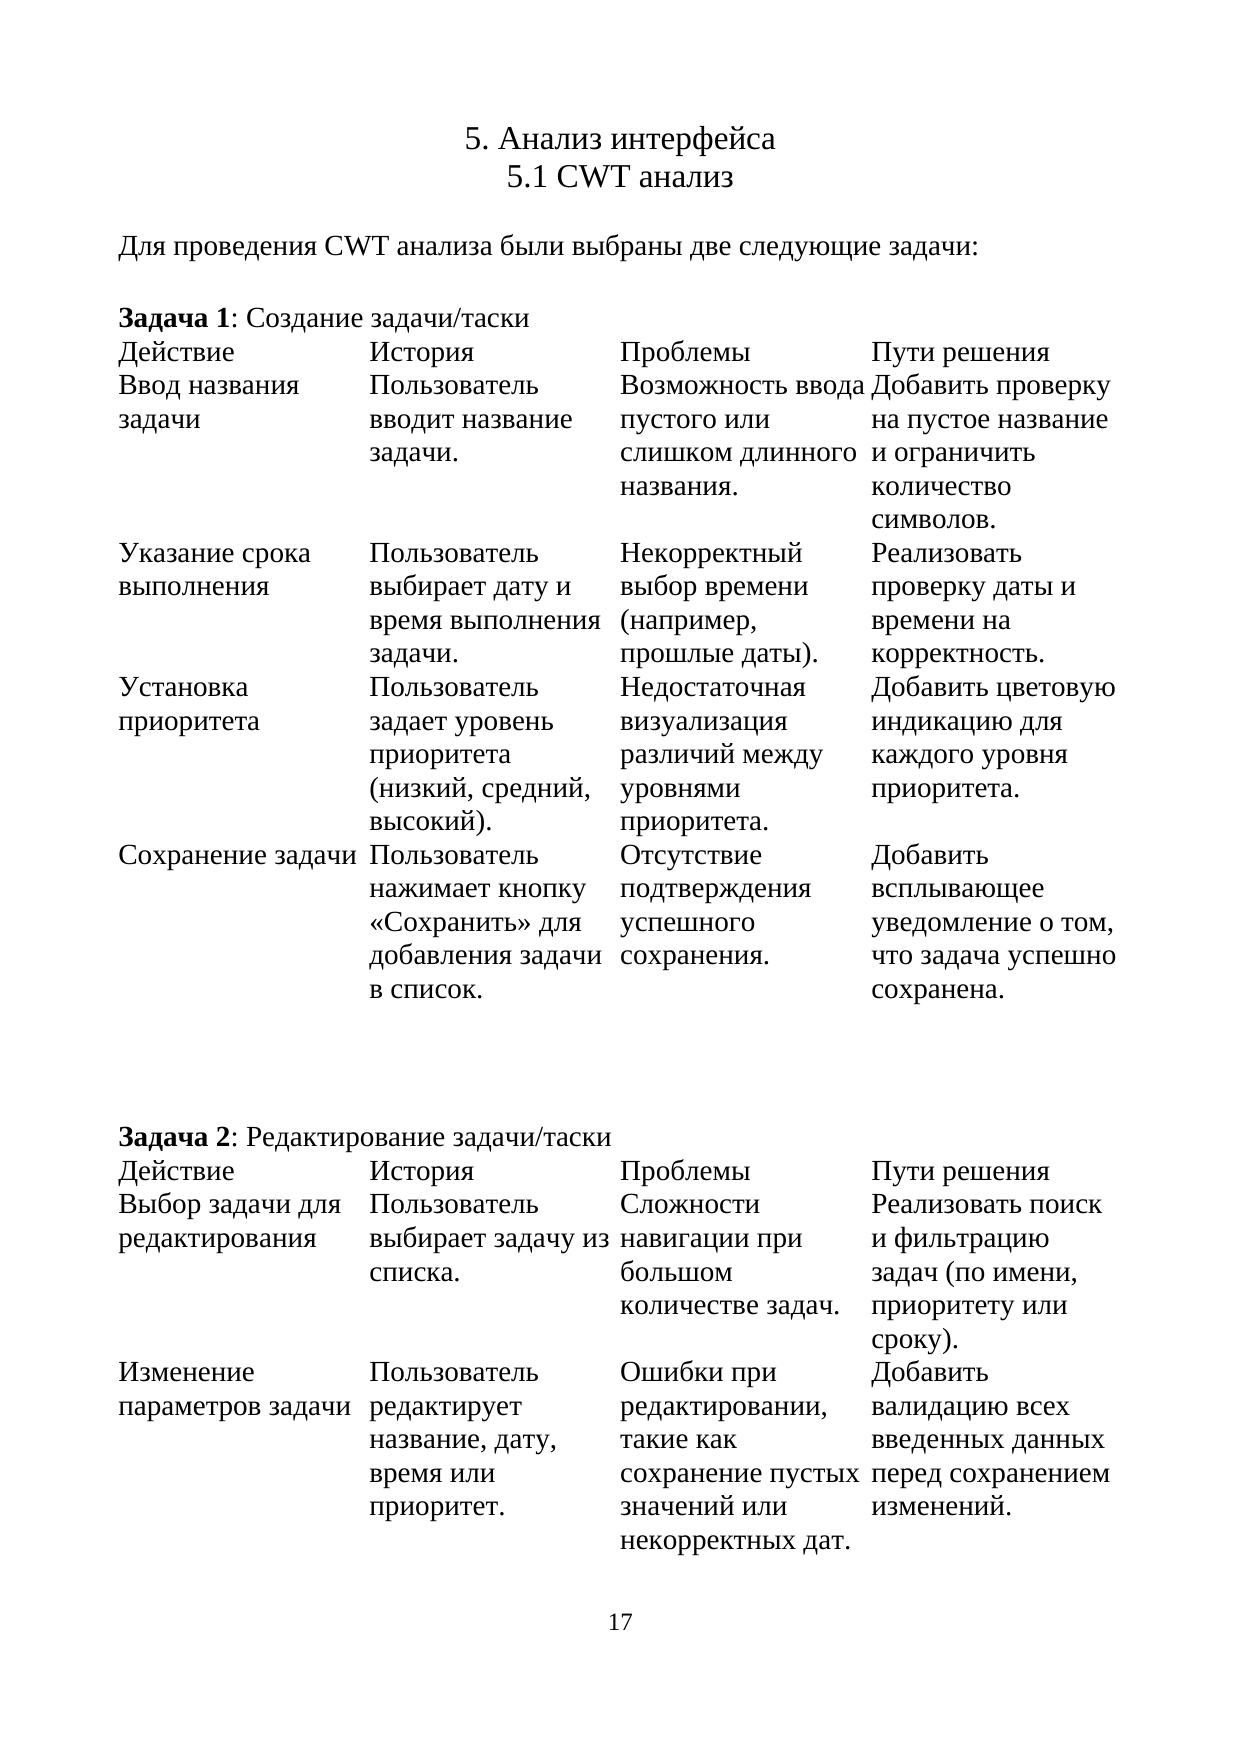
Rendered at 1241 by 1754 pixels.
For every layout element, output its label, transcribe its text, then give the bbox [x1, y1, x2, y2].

table_header Проблемы [620, 1153, 871, 1187]
table_cell Пользователь нажимает кнопку «Сохранить» для добавления задачи в список. [369, 837, 620, 1004]
table_header Действие [118, 334, 369, 367]
text Задача 2: Редактирование задачи/таски [118, 1119, 1122, 1153]
text 5. Анализ интерфейса [118, 118, 1122, 156]
table_cell Возможность ввода пустого или слишком длинного названия. [620, 367, 871, 535]
table_cell Пользователь задает уровень приоритета (низкий, средний, высокий). [369, 669, 620, 837]
table_cell Добавить цветовую индикацию для каждого уровня приоритета. [871, 669, 1122, 837]
table_cell Реализовать проверку даты и времени на корректность. [871, 535, 1122, 669]
table_cell Реализовать поиск и фильтрацию задач (по имени, приоритету или сроку). [871, 1187, 1122, 1354]
text Для проведения CWT анализа были выбраны две следующие задачи: [118, 228, 1122, 262]
table_cell Некорректный выбор времени (например, прошлые даты). [620, 535, 871, 669]
table_header Пути решения [871, 334, 1122, 367]
table_cell Сложности навигации при большом количестве задач. [620, 1187, 871, 1354]
table_cell Пользователь выбирает дату и время выполнения задачи. [369, 535, 620, 669]
table_cell Добавить проверку на пустое название и ограничить количество символов. [871, 367, 1122, 535]
table_header Пути решения [871, 1153, 1122, 1187]
table_cell Ввод названия задачи [118, 367, 369, 535]
table_cell Выбор задачи для редактирования [118, 1187, 369, 1354]
table_cell Недостаточная визуализация различий между уровнями приоритета. [620, 669, 871, 837]
table_header Действие [118, 1153, 369, 1187]
text Задача 1: Создание задачи/таски [118, 300, 1122, 334]
table_cell Пользователь редактирует название, дату, время или приоритет. [369, 1354, 620, 1556]
table_header История [369, 334, 620, 367]
table_cell Пользователь вводит название задачи. [369, 367, 620, 535]
table_cell Ошибки при редактировании, такие как сохранение пустых значений или некорректных дат. [620, 1354, 871, 1556]
table_cell Добавить всплывающее уведомление о том, что задача успешно сохранена. [871, 837, 1122, 1004]
table_cell Добавить валидацию всех введенных данных перед сохранением изменений. [871, 1354, 1122, 1556]
table_cell Сохранение задачи [118, 837, 369, 1004]
table_cell Отсутствие подтверждения успешного сохранения. [620, 837, 871, 1004]
table_cell Пользователь выбирает задачу из списка. [369, 1187, 620, 1354]
text 5.1 CWT анализ [118, 156, 1122, 195]
table_cell Изменение параметров задачи [118, 1354, 369, 1556]
table_cell Установка приоритета [118, 669, 369, 837]
table_header История [369, 1153, 620, 1187]
table_header Проблемы [620, 334, 871, 367]
table_cell Указание срока выполнения [118, 535, 369, 669]
